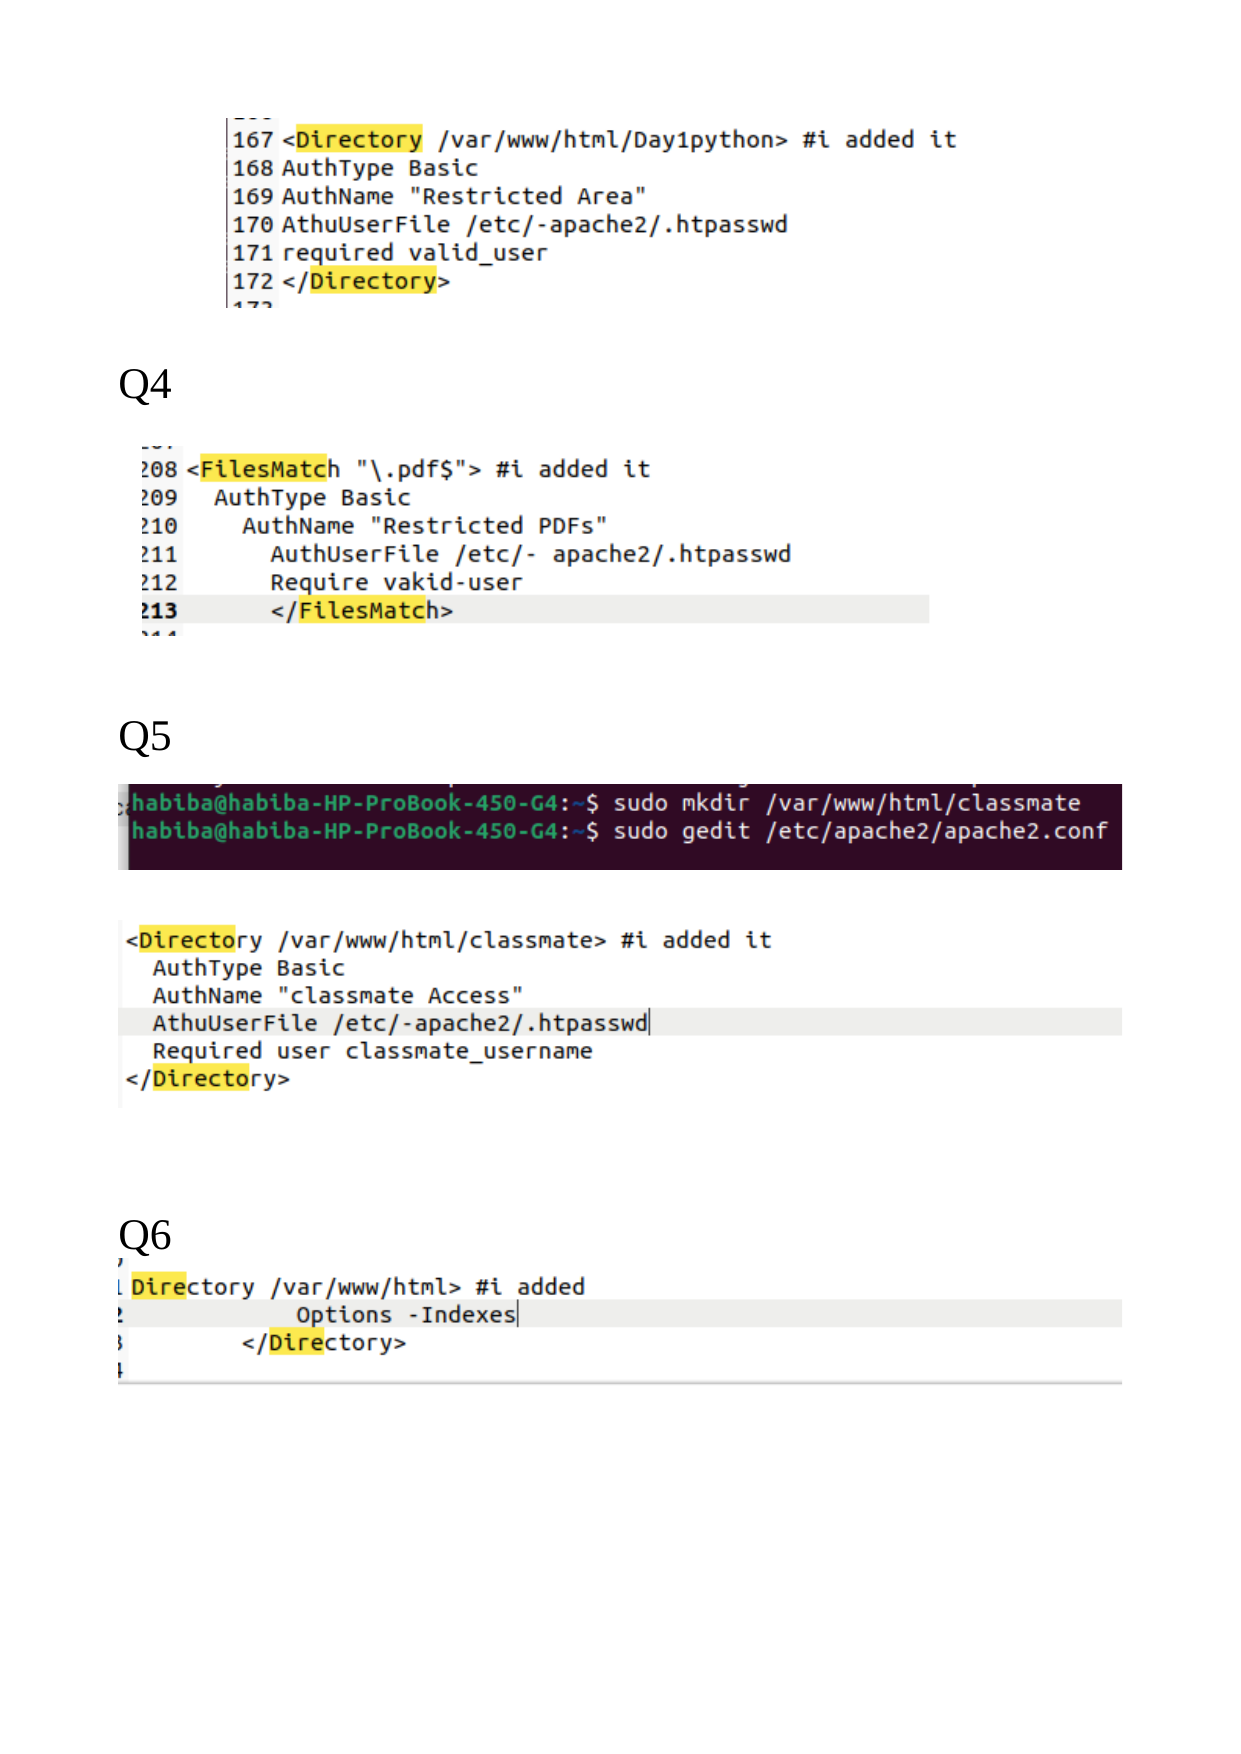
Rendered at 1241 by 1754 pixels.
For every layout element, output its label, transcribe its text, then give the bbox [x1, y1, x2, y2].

picture [142, 446, 930, 636]
text Q5 [118, 710, 1122, 760]
text Q4 [118, 357, 1122, 408]
picture [118, 1258, 1123, 1386]
text Q6 [118, 1208, 1122, 1258]
picture [118, 920, 1123, 1108]
picture [118, 784, 1123, 870]
picture [226, 118, 1014, 308]
